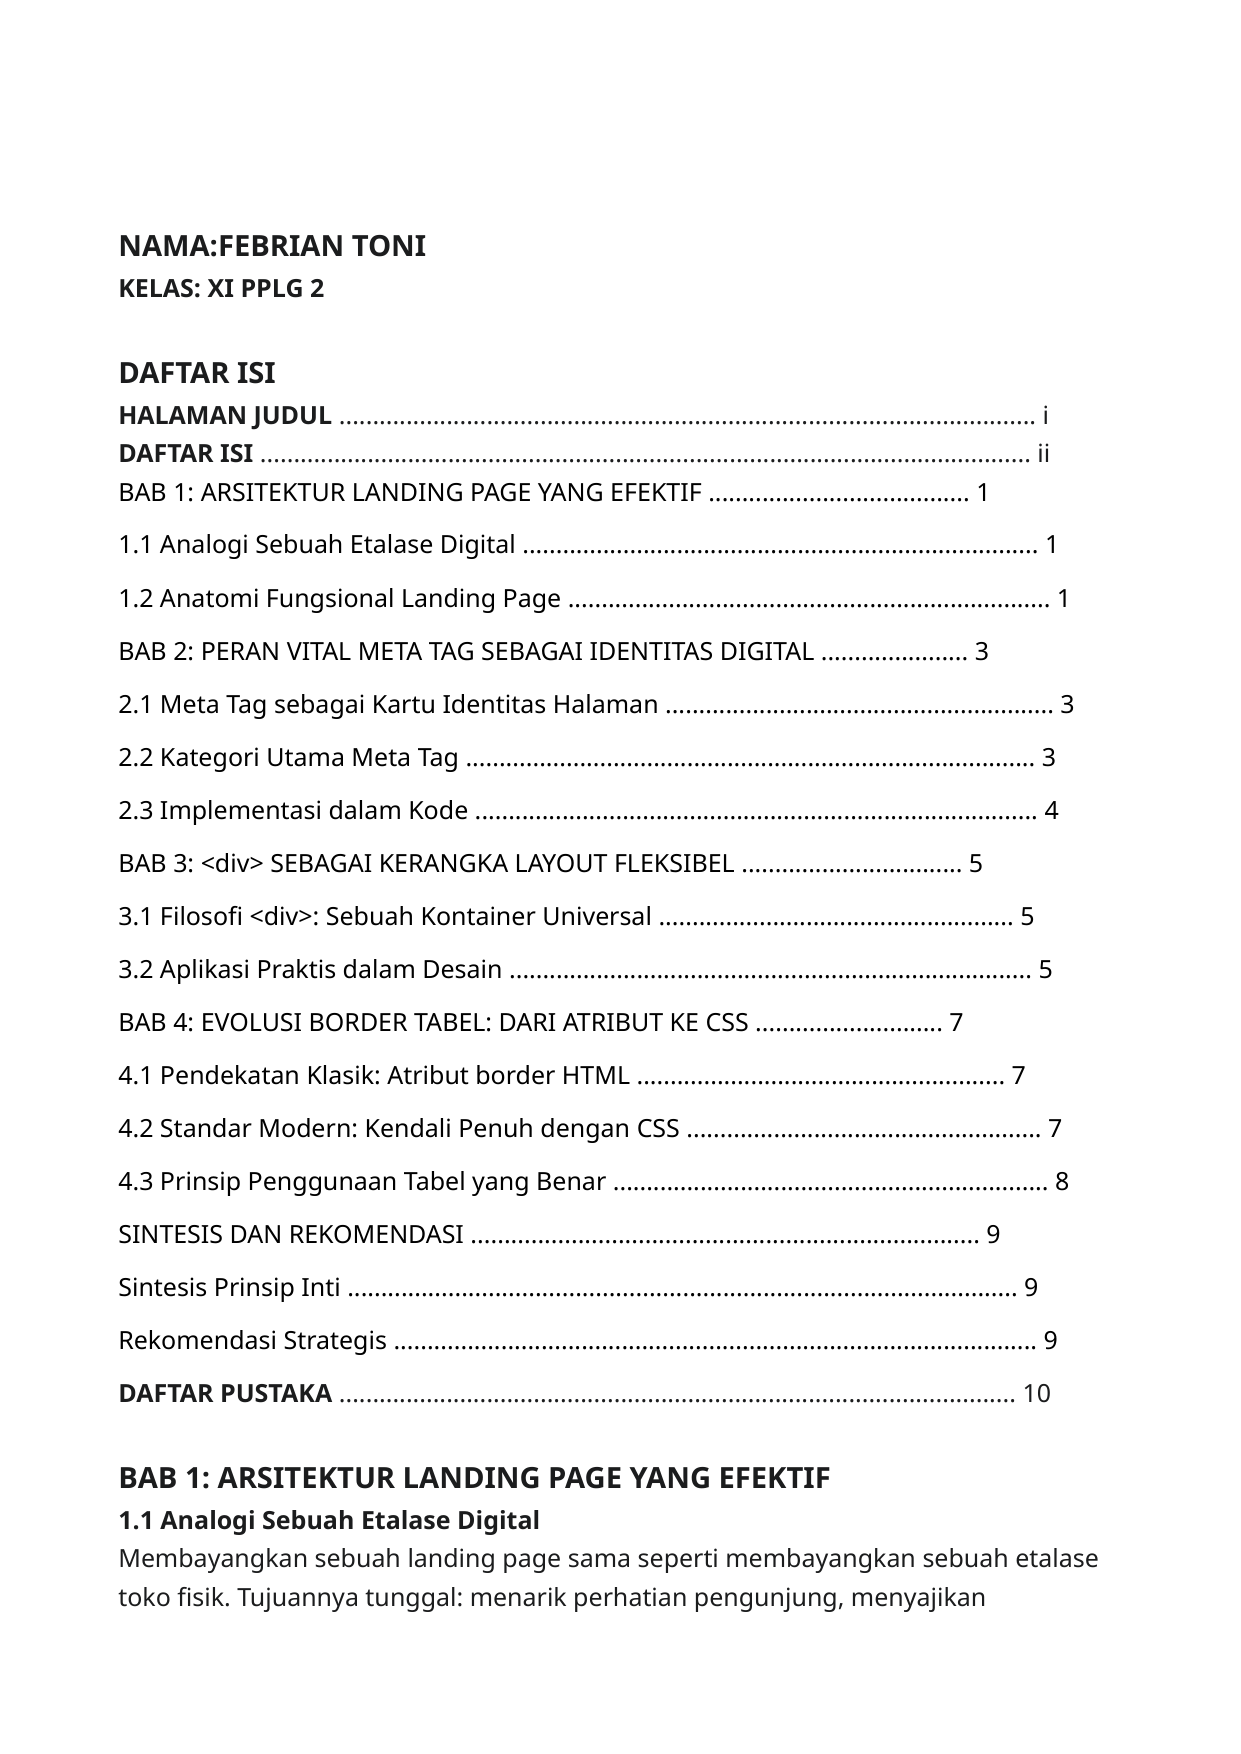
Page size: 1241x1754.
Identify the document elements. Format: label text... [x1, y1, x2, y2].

subtitle NAMA:FEBRIAN TONI [118, 225, 1122, 265]
text 4.3 Prinsip Penggunaan Tabel yang Benar ................................................................. 8 [118, 1163, 1122, 1197]
text Rekomendasi Strategis ................................................................................................ 9 [118, 1322, 1122, 1357]
text BAB 3: <div> SEBAGAI KERANGKA LAYOUT FLEKSIBEL ................................. 5 [118, 845, 1122, 879]
text 4.1 Pendekatan Klasik: Atribut border HTML ....................................................... 7 [118, 1057, 1122, 1091]
text Sintesis Prinsip Inti .................................................................................................... 9 [118, 1269, 1122, 1303]
text 3.1 Filosofi <div>: Sebuah Kontainer Universal ..................................................... 5 [118, 898, 1122, 932]
text Membayangkan sebuah landing page sama seperti membayangkan sebuah etalase toko fisik. Tujuannya tunggal: menarik perhatian pengunjung, menyajikan [118, 1541, 1122, 1613]
subtitle 1.1 Analogi Sebuah Etalase Digital [118, 1503, 1122, 1537]
text KELAS: XI PPLG 2 [118, 270, 1122, 304]
subtitle DAFTAR ISI [118, 352, 1122, 392]
text 4.2 Standar Modern: Kendali Penuh dengan CSS ..................................................... 7 [118, 1110, 1122, 1144]
text BAB 2: PERAN VITAL META TAG SEBAGAI IDENTITAS DIGITAL ...................... 3 [118, 633, 1122, 667]
text HALAMAN JUDUL ........................................................................................................ i [118, 397, 1122, 431]
subtitle BAB 1: ARSITEKTUR LANDING PAGE YANG EFEKTIF [118, 1458, 1122, 1497]
text 1.1 Analogi Sebuah Etalase Digital ............................................................................. 1 [118, 527, 1122, 561]
text DAFTAR ISI ................................................................................................................... ii [118, 436, 1122, 470]
text SINTESIS DAN REKOMENDASI ............................................................................ 9 [118, 1216, 1122, 1251]
text 2.1 Meta Tag sebagai Kartu Identitas Halaman .......................................................... 3 [118, 686, 1122, 720]
text 3.2 Aplikasi Praktis dalam Desain .............................................................................. 5 [118, 951, 1122, 985]
text BAB 1: ARSITEKTUR LANDING PAGE YANG EFEKTIF ....................................... 1 [118, 474, 1122, 508]
text DAFTAR PUSTAKA ..................................................................................................... 10 [118, 1376, 1122, 1409]
text 2.3 Implementasi dalam Kode .................................................................................... 4 [118, 792, 1122, 826]
text 1.2 Anatomi Fungsional Landing Page ........................................................................ 1 [118, 580, 1122, 614]
text BAB 4: EVOLUSI BORDER TABEL: DARI ATRIBUT KE CSS ............................ 7 [118, 1004, 1122, 1038]
text 2.2 Kategori Utama Meta Tag ..................................................................................... 3 [118, 739, 1122, 773]
